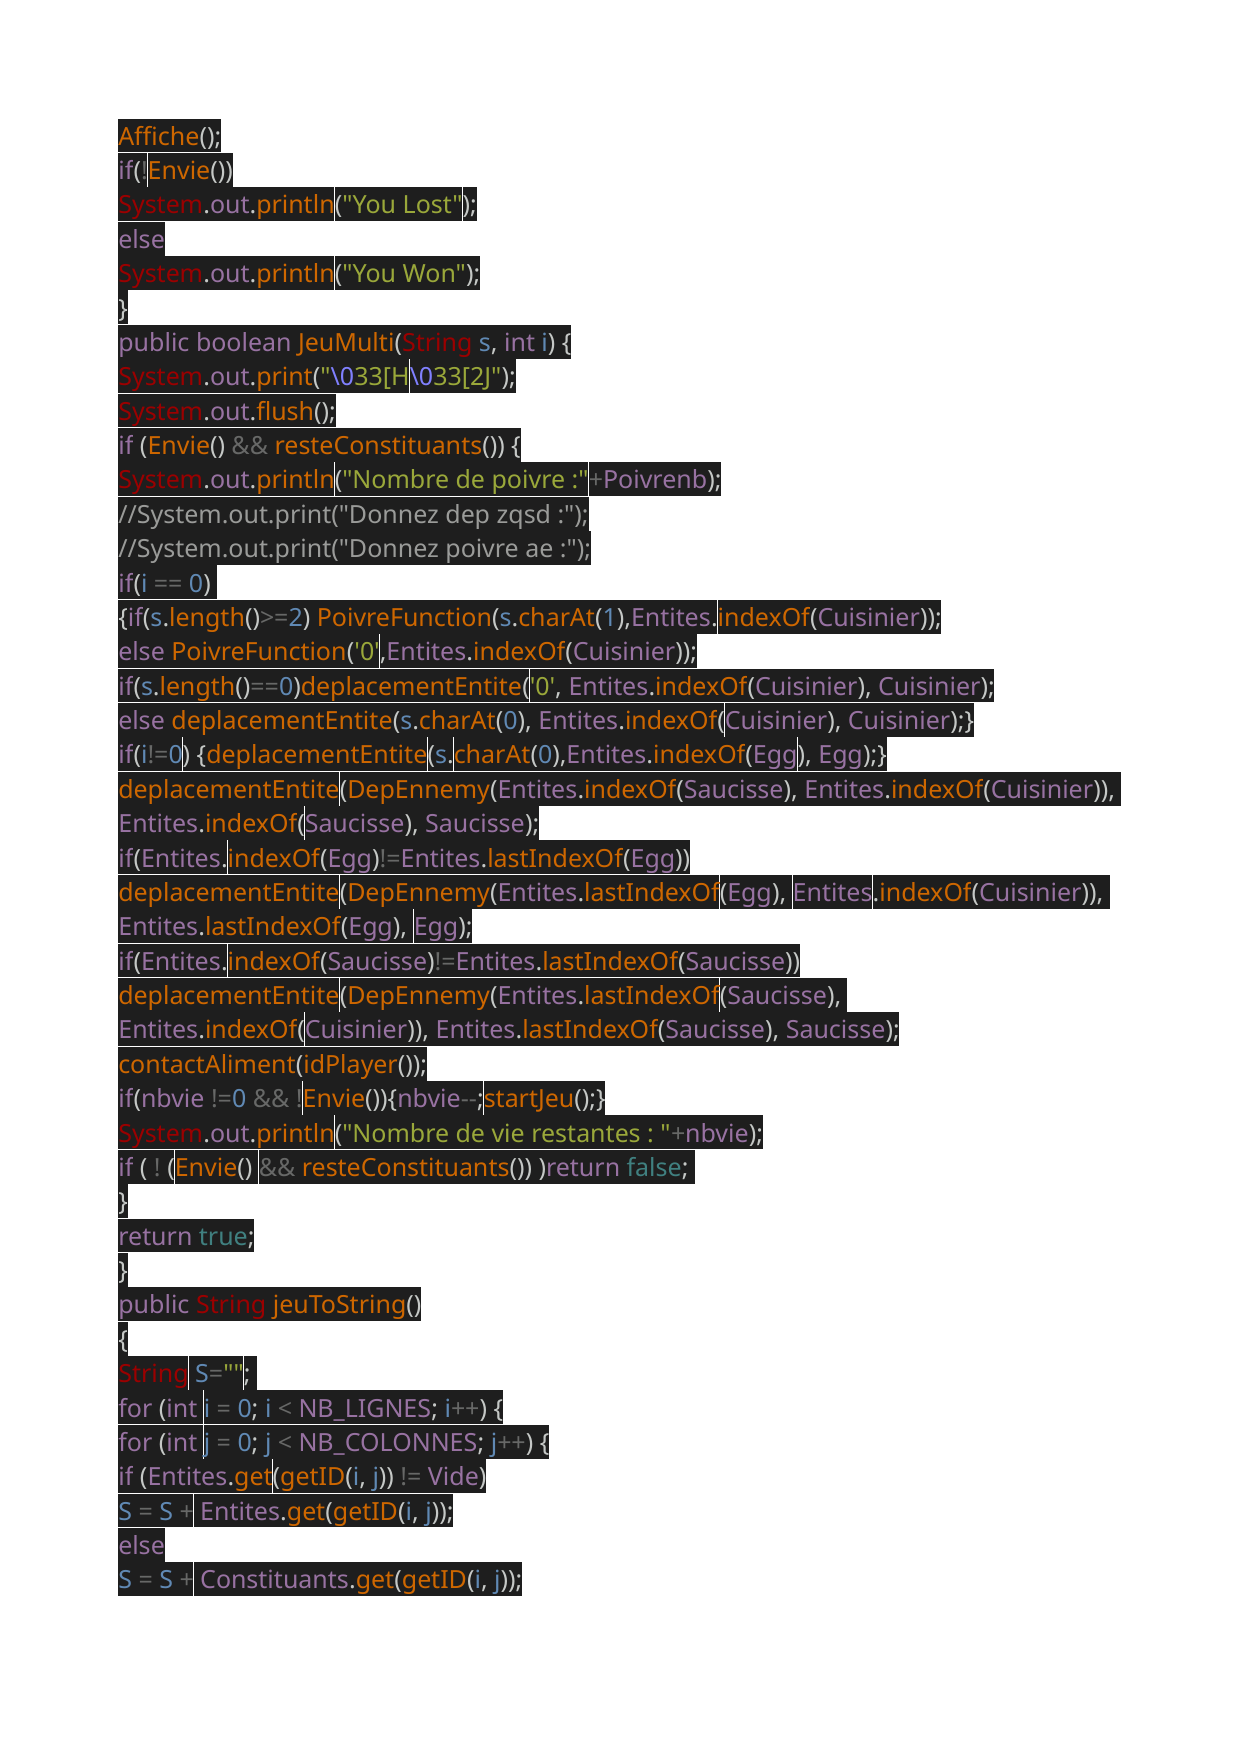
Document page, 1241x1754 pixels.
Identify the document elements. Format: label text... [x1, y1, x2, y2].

text //System.out.print("Donnez dep zqsd :"); [118, 496, 1122, 531]
text for (int i = 0; i < NB_LIGNES; i++) { [118, 1390, 1122, 1424]
text System.out.println("You Won"); [118, 256, 1122, 290]
text if(!Envie()) [118, 152, 1122, 187]
text if ( ! (Envie() && resteConstituants()) )return false; [118, 1149, 1122, 1184]
text System.out.print("\033[H\033[2J"); [118, 359, 1122, 393]
text System.out.flush(); [118, 393, 1122, 427]
text contactAliment(idPlayer()); [118, 1046, 1122, 1081]
text if(Entites.indexOf(Saucisse)!=Entites.lastIndexOf(Saucisse)) [118, 943, 1122, 977]
text else [118, 1527, 1122, 1562]
text if (Envie() && resteConstituants()) { [118, 427, 1122, 462]
text deplacementEntite(DepEnnemy(Entites.lastIndexOf(Saucisse), Entites.indexOf(Cuisinier)), Entites.lastIndexOf(Saucisse), Saucisse); [118, 977, 1122, 1046]
text else [118, 221, 1122, 256]
text public String jeuToString() [118, 1287, 1122, 1321]
text { [118, 1321, 1122, 1356]
text for (int j = 0; j < NB_COLONNES; j++) { [118, 1424, 1122, 1459]
text if(s.length()==0)deplacementEntite('0', Entites.indexOf(Cuisinier), Cuisinier); [118, 668, 1122, 702]
text deplacementEntite(DepEnnemy(Entites.lastIndexOf(Egg), Entites.indexOf(Cuisinier)), Entites.lastIndexOf(Egg), Egg); [118, 874, 1122, 943]
text if(i == 0) [118, 565, 1122, 599]
text System.out.println("Nombre de vie restantes : "+nbvie); [118, 1115, 1122, 1149]
text {if(s.length()>=2) PoivreFunction(s.charAt(1),Entites.indexOf(Cuisinier)); [118, 599, 1122, 634]
text if(i!=0) {deplacementEntite(s.charAt(0),Entites.indexOf(Egg), Egg);} [118, 737, 1122, 771]
text if (Entites.get(getID(i, j)) != Vide) [118, 1459, 1122, 1493]
text public boolean JeuMulti(String s, int i) { [118, 324, 1122, 359]
text return true; [118, 1218, 1122, 1252]
text Affiche(); [118, 118, 1122, 152]
text System.out.println("Nombre de poivre :"+Poivrenb); [118, 462, 1122, 496]
text if(nbvie !=0 && !Envie()){nbvie--;startJeu();} [118, 1081, 1122, 1115]
text else deplacementEntite(s.charAt(0), Entites.indexOf(Cuisinier), Cuisinier);} [118, 702, 1122, 737]
text } [118, 290, 1122, 324]
text } [118, 1184, 1122, 1218]
text String S=""; [118, 1356, 1122, 1390]
text S = S + Entites.get(getID(i, j)); [118, 1493, 1122, 1527]
text if(Entites.indexOf(Egg)!=Entites.lastIndexOf(Egg)) [118, 840, 1122, 874]
text S = S + Constituants.get(getID(i, j)); [118, 1562, 1122, 1596]
text } [118, 1252, 1122, 1287]
text System.out.println("You Lost"); [118, 187, 1122, 221]
text //System.out.print("Donnez poivre ae :"); [118, 531, 1122, 565]
text else PoivreFunction('0',Entites.indexOf(Cuisinier)); [118, 634, 1122, 668]
text deplacementEntite(DepEnnemy(Entites.indexOf(Saucisse), Entites.indexOf(Cuisinier)), Entites.indexOf(Saucisse), Saucisse); [118, 771, 1122, 840]
